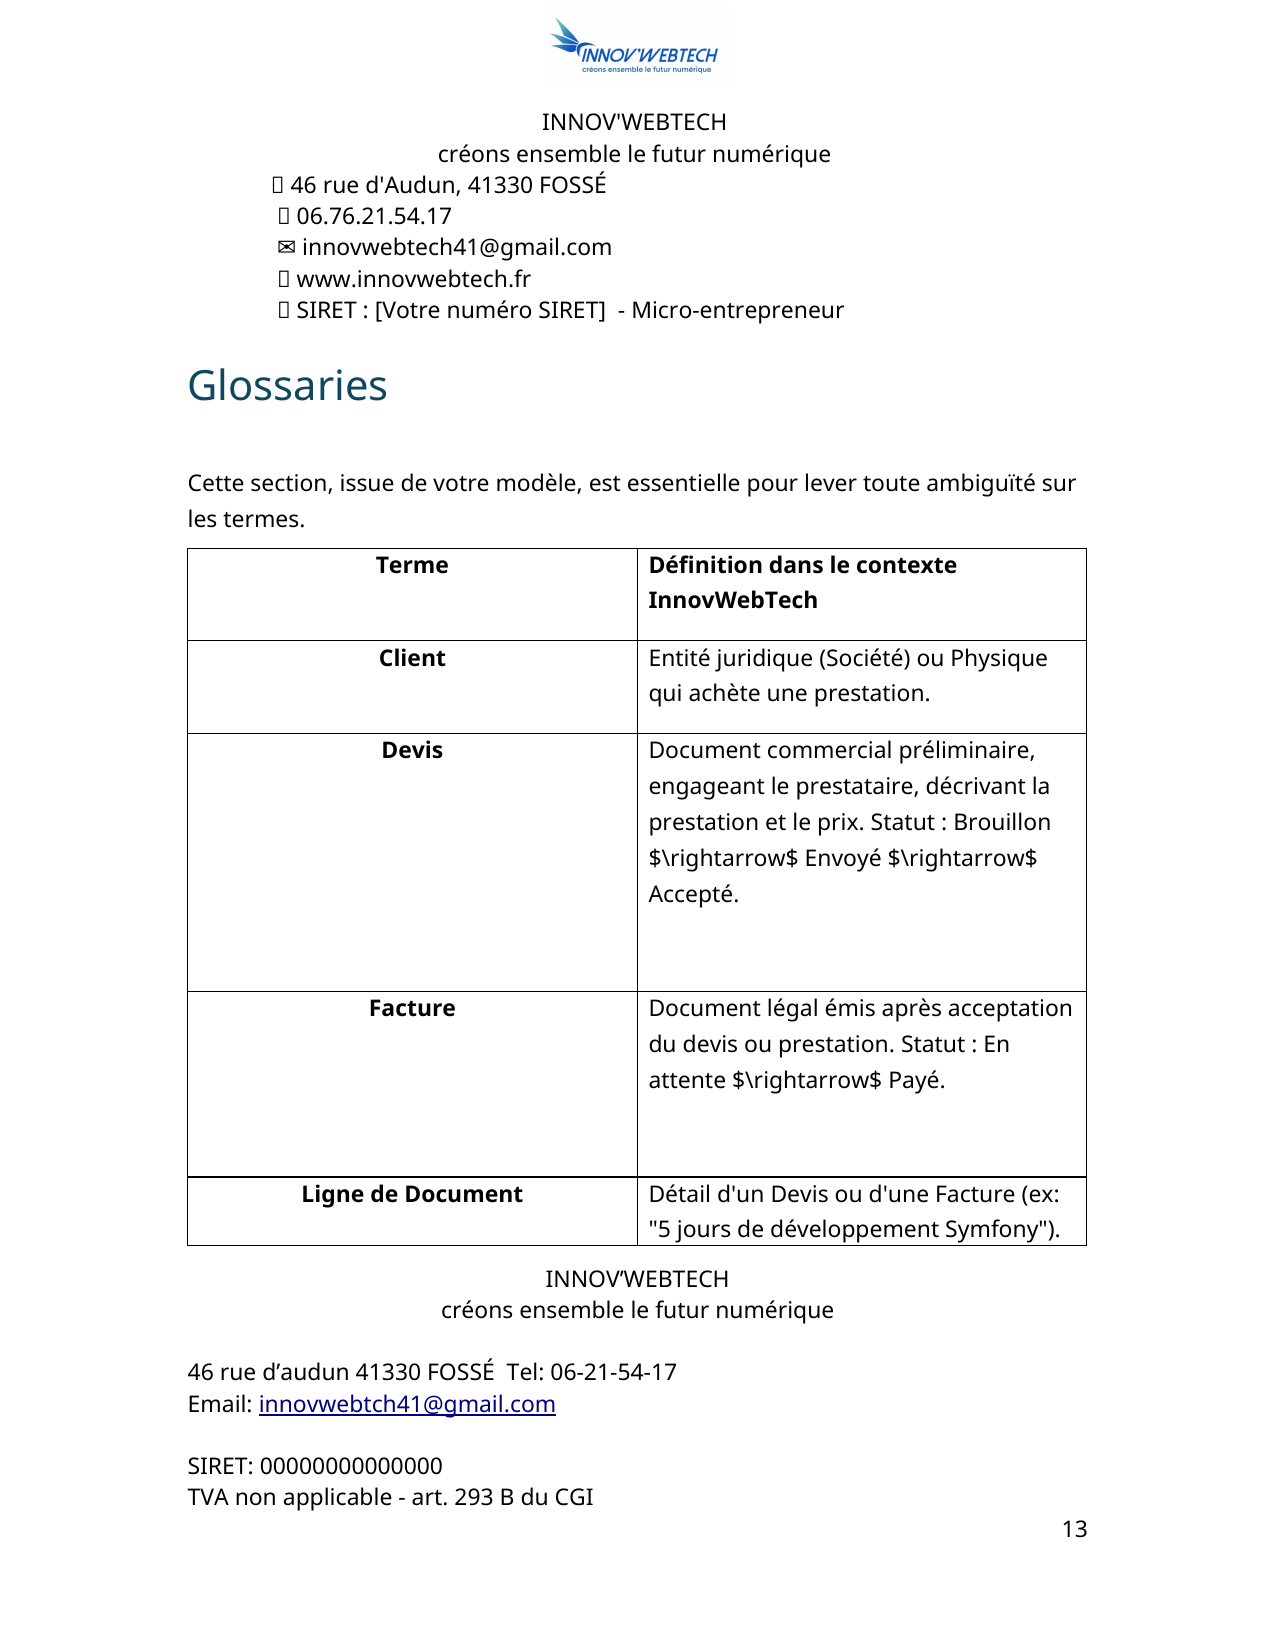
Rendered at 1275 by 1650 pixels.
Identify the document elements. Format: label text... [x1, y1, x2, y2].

table_header Définition dans le contexte InnovWebTech [638, 549, 1086, 640]
table_cell Entité juridique (Société) ou Physique qui achète une prestation. [638, 641, 1086, 733]
table_cell Document légal émis après acceptation du devis ou prestation. Statut : En attente $\rightarrow$ Payé. [638, 992, 1086, 1176]
subtitle Cette section, issue de votre modèle, est essentielle pour lever toute ambiguïté sur les termes. [187, 467, 1087, 534]
table_cell Détail d'un Devis ou d'une Facture (ex: "5 jours de développement Symfony"). [638, 1178, 1086, 1245]
table_cell Devis [188, 734, 637, 991]
table_cell Document commercial préliminaire, engageant le prestataire, décrivant la prestation et le prix. Statut : Brouillon $\rightarrow$ Envoyé $\rightarrow$ Accepté. [638, 734, 1086, 991]
subtitle Glossaries [187, 356, 1087, 413]
table_cell Client [188, 641, 637, 733]
table_cell Facture [188, 992, 637, 1176]
table_cell Ligne de Document [188, 1178, 637, 1245]
table_header Terme [188, 549, 637, 640]
